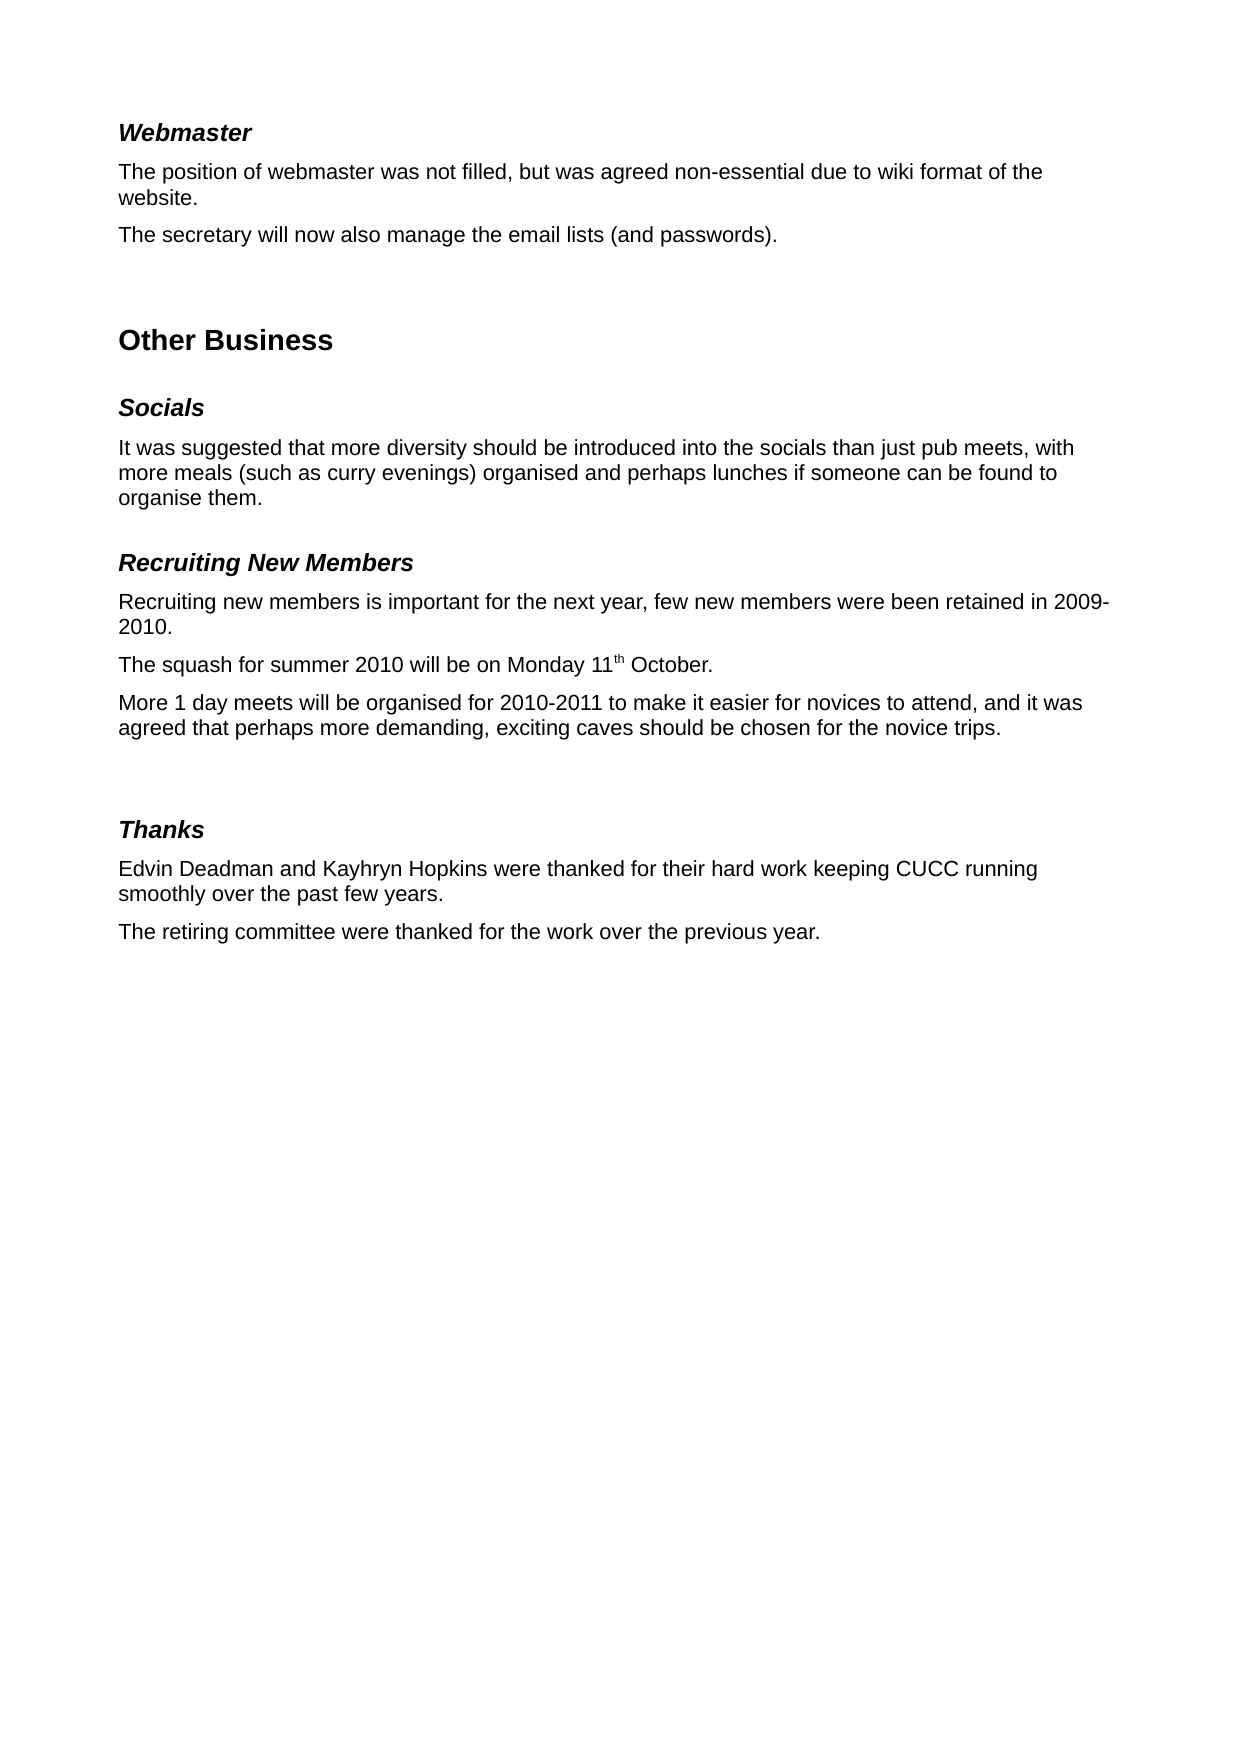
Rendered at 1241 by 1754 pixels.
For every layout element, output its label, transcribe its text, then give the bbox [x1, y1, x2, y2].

text The position of webmaster was not filled, but was agreed non-essential due to wiki format of the website. [118, 159, 1122, 209]
text Recruiting new members is important for the next year, few new members were been retained in 2009-2010. [118, 589, 1122, 639]
text Edvin Deadman and Kayhryn Hopkins were thanked for their hard work keeping CUCC running smoothly over the past few years. [118, 856, 1122, 906]
subtitle Recruiting New Members [118, 548, 1122, 576]
text It was suggested that more diversity should be introduced into the socials than just pub meets, with more meals (such as curry evenings) organised and perhaps lunches if someone can be found to organise them. [118, 434, 1122, 510]
subtitle Thanks [118, 815, 1122, 843]
text More 1 day meets will be organised for 2010-2011 to make it easier for novices to attend, and it was agreed that perhaps more demanding, exciting caves should be chosen for the novice trips. [118, 689, 1122, 740]
text The squash for summer 2010 will be on Monday 11th October. [118, 652, 1122, 677]
subtitle Socials [118, 393, 1122, 422]
text The secretary will now also manage the email lists (and passwords). [118, 222, 1122, 247]
subtitle Webmaster [118, 118, 1122, 147]
text The retiring committee were thanked for the work over the previous year. [118, 919, 1122, 944]
subtitle Other Business [118, 322, 1122, 356]
